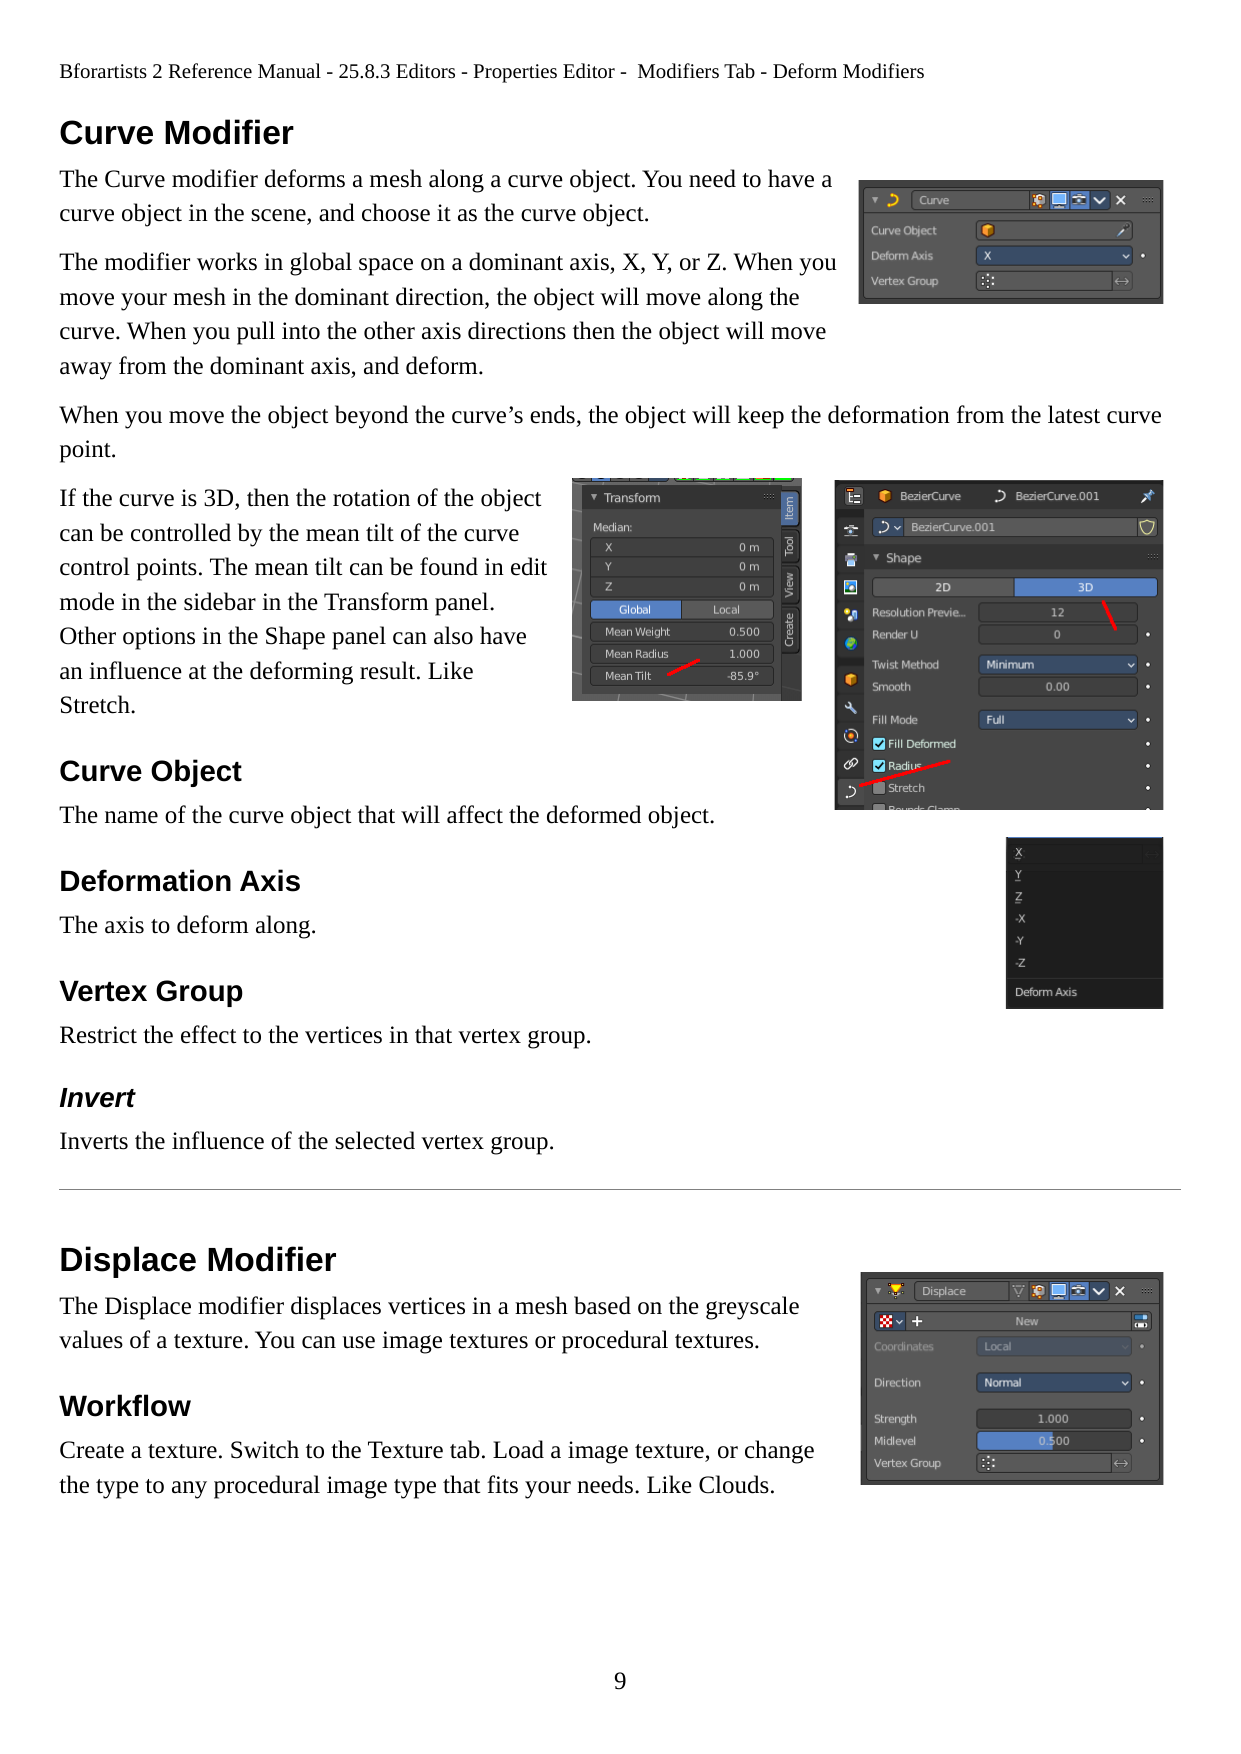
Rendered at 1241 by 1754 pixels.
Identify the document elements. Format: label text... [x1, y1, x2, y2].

picture [860, 1272, 1164, 1485]
text The axis to deform along. [59, 910, 1005, 939]
subtitle [1164, 1389, 1181, 1423]
subtitle Invert [59, 1081, 1181, 1113]
text If the curve is 3D, then the rotation of the object can be controlled by the mean tilt of the curve control points. The mean tilt can be found in edit mode in the sidebar in the Transform panel. Other options in the Shape panel can also have an influence at the deforming result. Like Stretch. [59, 483, 834, 719]
text Create a texture. Switch to the Texture tab. Load a image texture, or change the type to any procedural image type that fits your needs. Like Clouds. [59, 1435, 1181, 1499]
text The modifier works in global space on a dominant axis, X, Y, or Z. When you move your mesh in the dominant direction, the object will move along the curve. When you pull into the other axis directions then the object will move away from the dominant axis, and deform. [59, 247, 1181, 379]
picture [1005, 837, 1164, 1009]
picture [858, 180, 1164, 304]
text The name of the curve object that will affect the deformed object. [59, 800, 1181, 829]
subtitle Workflow [59, 1389, 860, 1423]
picture [834, 480, 1164, 810]
text The Curve modifier deforms a mesh along a curve object. You need to have a curve object in the scene, and choose it as the curve object. [59, 164, 1181, 227]
subtitle Curve Modifier [59, 113, 1181, 151]
subtitle [1164, 974, 1181, 1007]
picture [572, 478, 802, 701]
subtitle Curve Object [59, 754, 834, 788]
subtitle Vertex Group [59, 974, 1005, 1007]
subtitle Deformation Axis [59, 864, 1005, 897]
text The Displace modifier displaces vertices in a mesh based on the greyscale values of a texture. You can use image textures or procedural textures. [59, 1291, 860, 1354]
text Inverts the influence of the selected vertex group. [59, 1126, 1181, 1154]
text When you move the object beyond the curve’s ends, the object will keep the deformation from the latest curve point. [59, 400, 1181, 463]
text Restrict the effect to the vertices in that vertex group. [59, 1020, 1181, 1049]
subtitle [1164, 754, 1181, 788]
subtitle Displace Modifier [59, 1240, 1181, 1278]
subtitle [1164, 864, 1181, 897]
